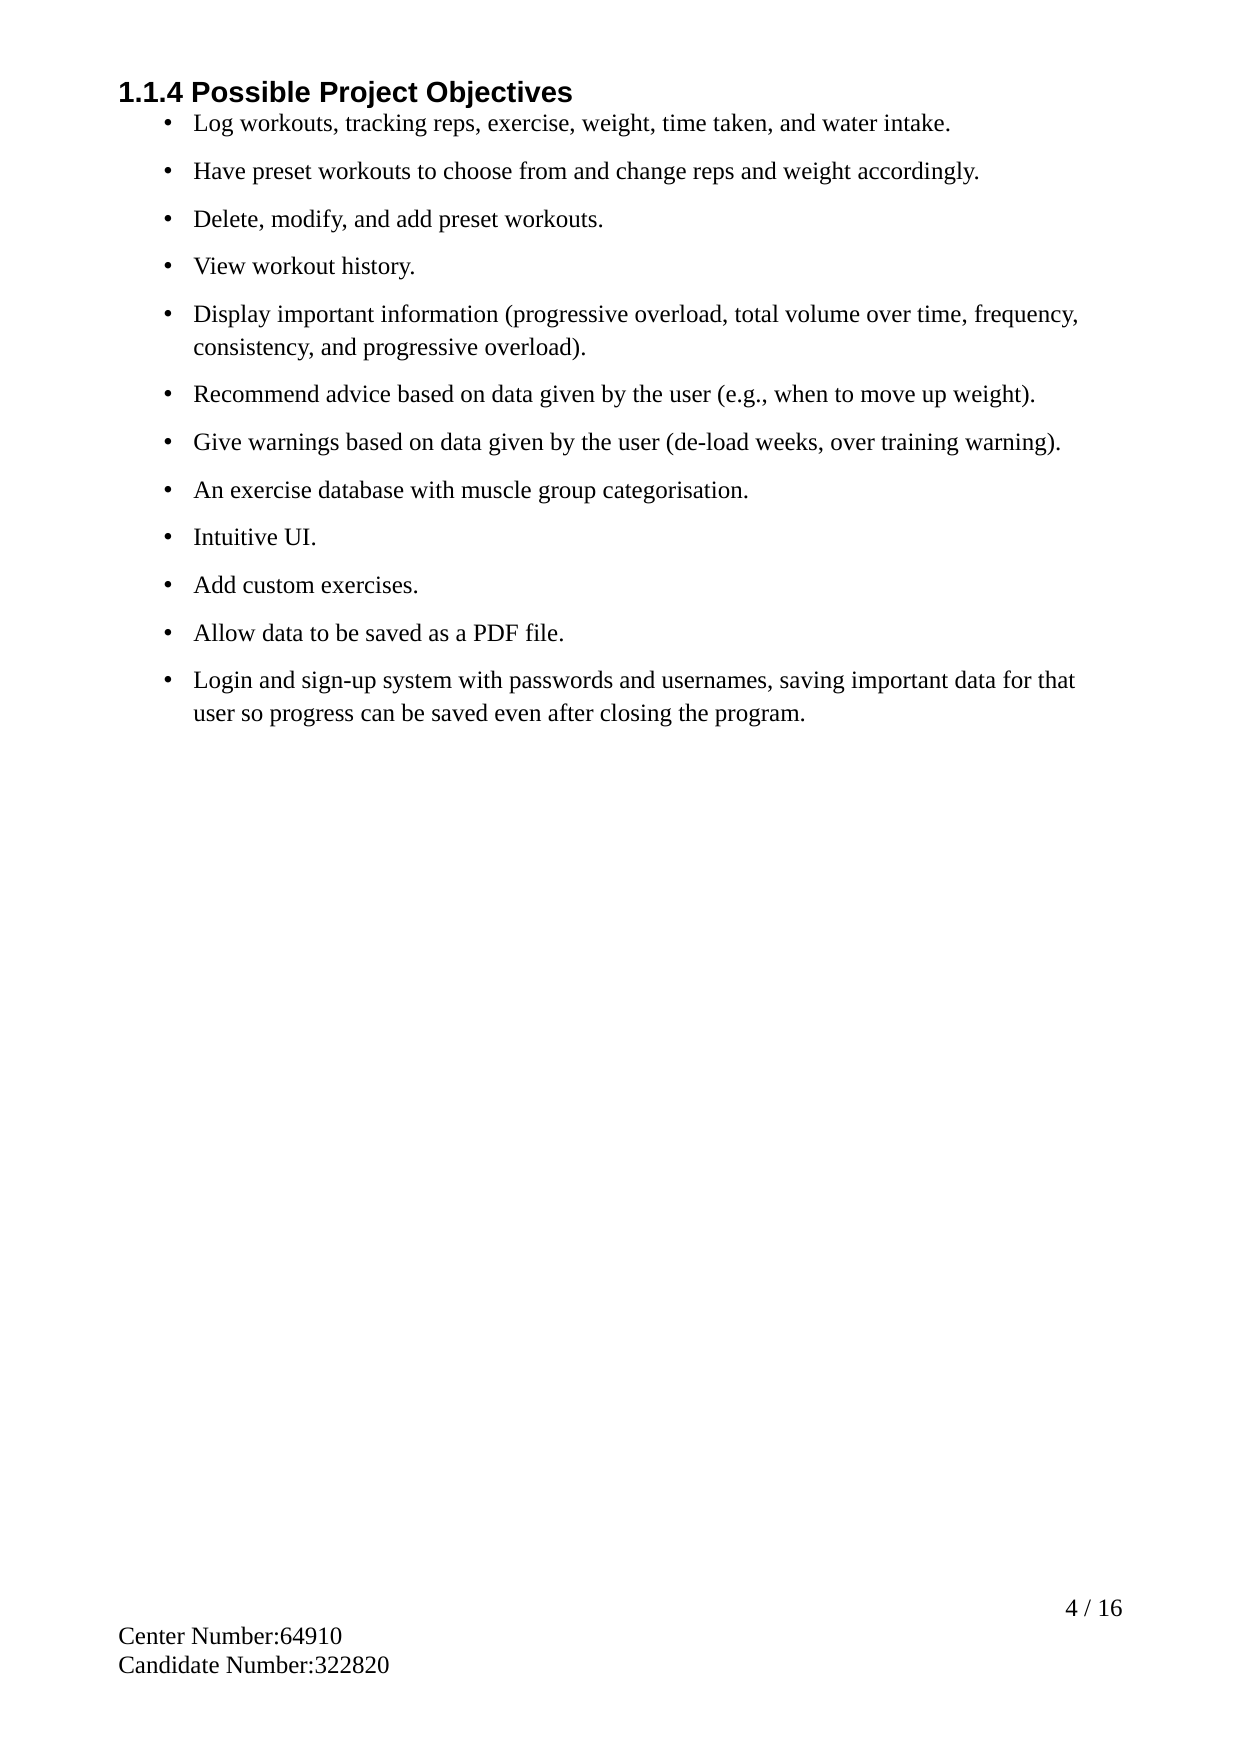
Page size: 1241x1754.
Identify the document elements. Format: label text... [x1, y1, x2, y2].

list Login and sign-up system with passwords and usernames, saving important data for that user so progress can be saved even after closing the program. [164, 665, 1122, 727]
list Log workouts, tracking reps, exercise, weight, time taken, and water intake. [164, 108, 1122, 137]
list Have preset workouts to choose from and change reps and weight accordingly. [164, 156, 1122, 185]
subtitle 1.1.4 Possible Project Objectives [118, 75, 1122, 108]
list An exercise database with muscle group categorisation. [164, 475, 1122, 503]
list Display important information (progressive overload, total volume over time, frequency, consistency, and progressive overload). [164, 299, 1122, 361]
list Intuitive UI. [164, 522, 1122, 551]
list Delete, modify, and add preset workouts. [164, 204, 1122, 232]
list Allow data to be saved as a PDF file. [164, 618, 1122, 646]
list View workout history. [164, 251, 1122, 280]
list Give warnings based on data given by the user (de-load weeks, over training warning). [164, 427, 1122, 456]
list Add custom exercises. [164, 570, 1122, 599]
list Recommend advice based on data given by the user (e.g., when to move up weight). [164, 379, 1122, 408]
